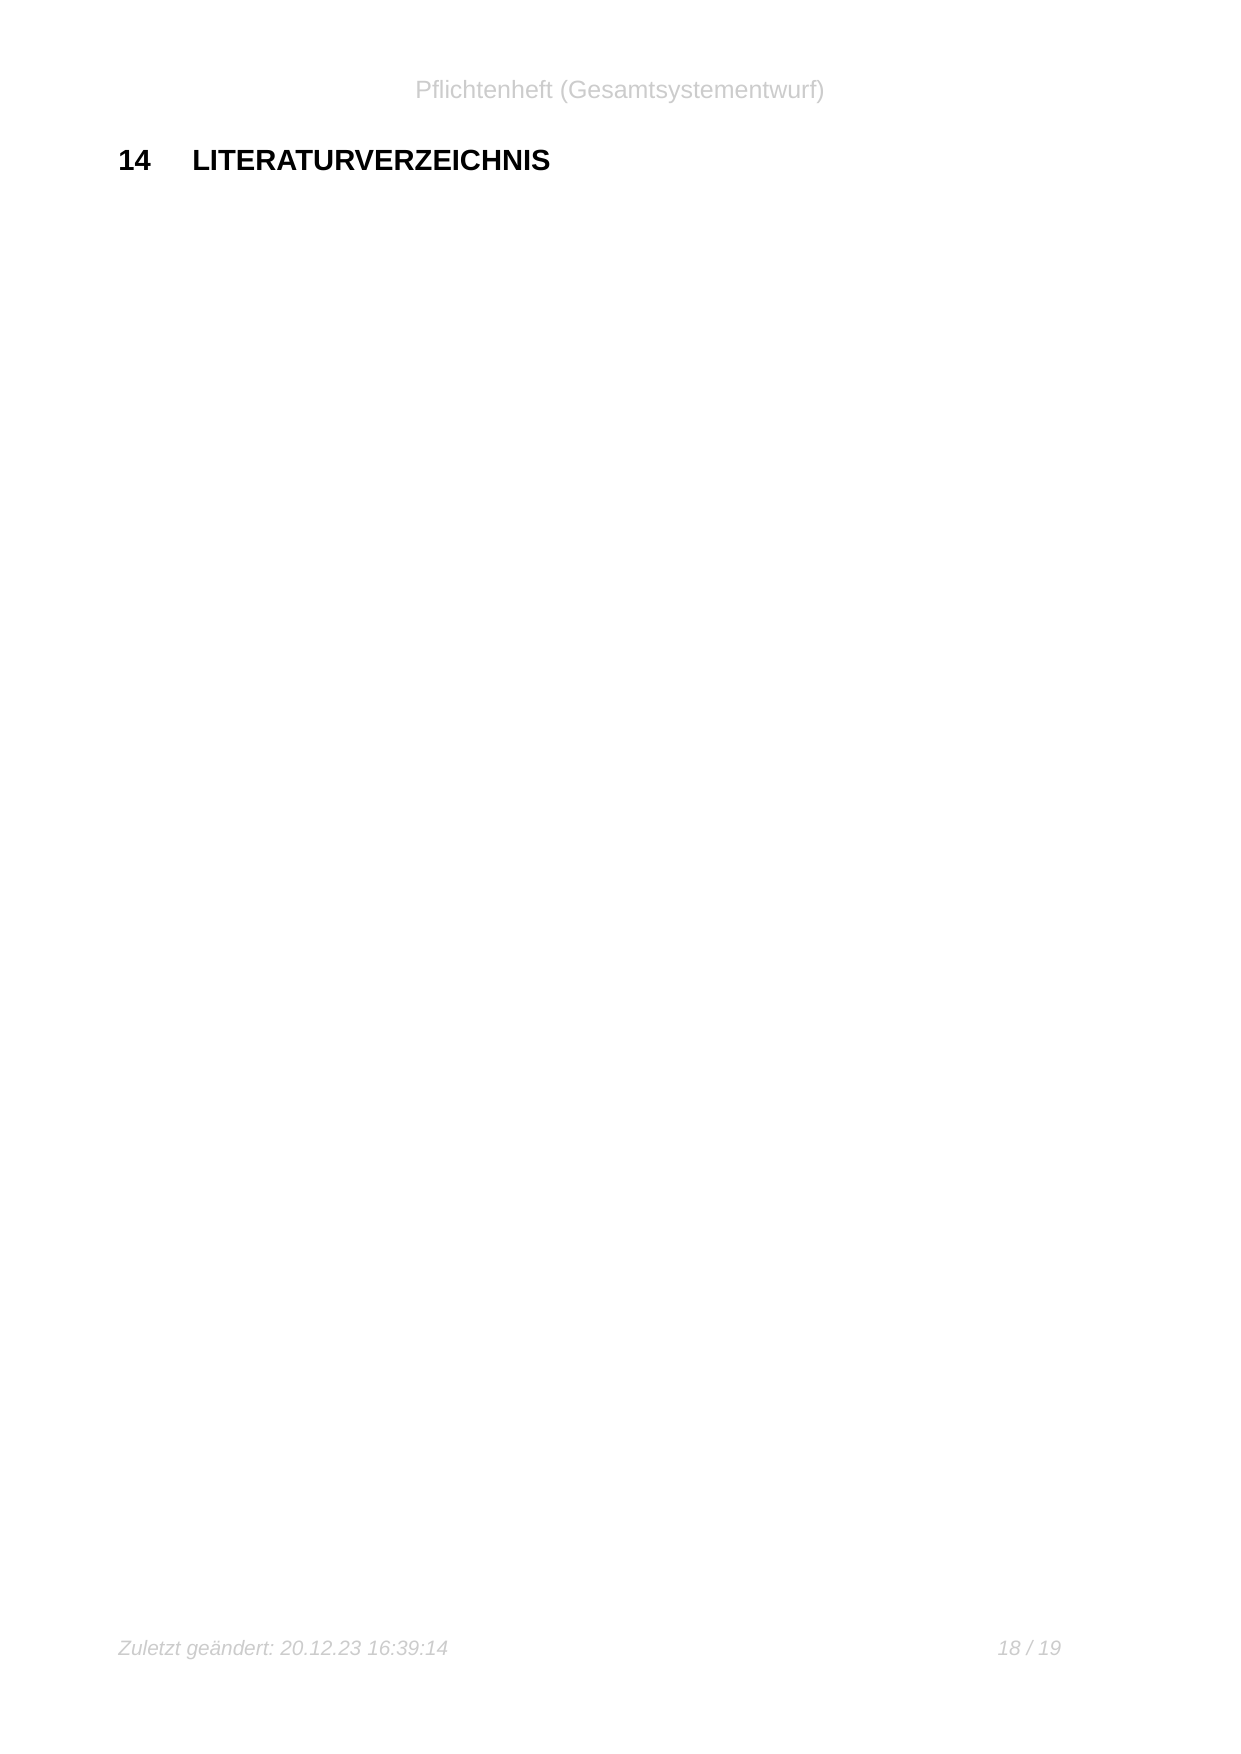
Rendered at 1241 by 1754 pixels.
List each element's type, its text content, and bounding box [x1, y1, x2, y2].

subtitle Literaturverzeichnis [118, 143, 1122, 177]
